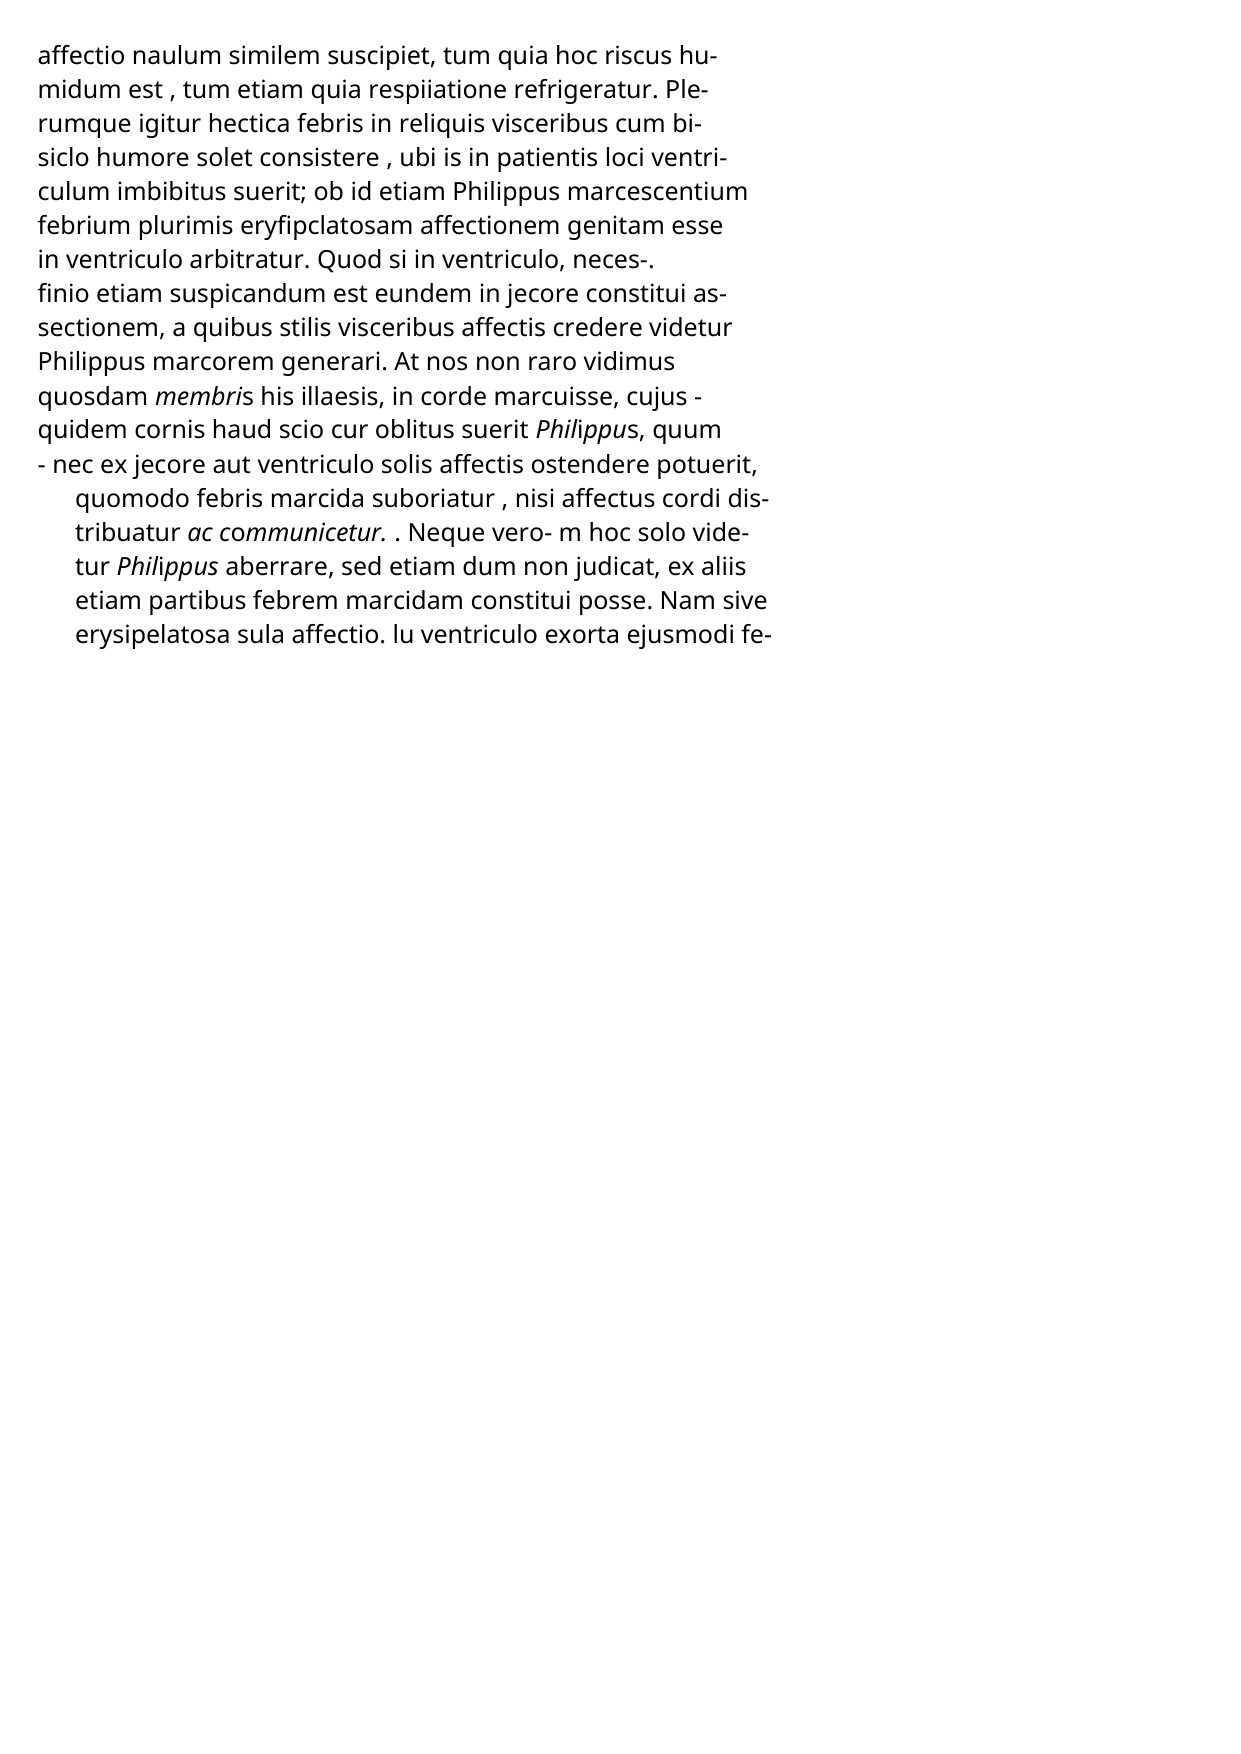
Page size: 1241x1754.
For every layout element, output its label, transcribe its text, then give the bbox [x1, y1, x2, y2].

text - nec ex jecore aut ventriculo solis affectis ostendere potuerit, quomodo febris marcida suboriatur , nisi affectus cordi dis- tribuatur ac communicetur. . Neque vero- m hoc solo vide- tur Philippus aberrare, sed etiam dum non judicat, ex aliis etiam partibus febrem marcidam constitui posse. Nam sive erysipelatosa sula affectio. lu ventriculo exorta ejusmodi fe- [37, 446, 1203, 651]
text affectio naulum similem suscipiet, tum quia hoc riscus hu- midum est , tum etiam quia respiiatione refrigeratur. Ple- rumque igitur hectica febris in reliquis visceribus cum bi- siclo humore solet consistere , ubi is in patientis loci ventri- culum imbibitus suerit; ob id etiam Philippus marcescentium febrium plurimis eryfipclatosam affectionem genitam esse in ventriculo arbitratur. Quod si in ventriculo, neces-. finio etiam suspicandum est eundem in jecore constitui as- sectionem, a quibus stilis visceribus affectis credere videtur Philippus marcorem generari. At nos non raro vidimus quosdam membris his illaesis, in corde marcuisse, cujus - quidem cornis haud scio cur oblitus suerit Philippus, quum [37, 37, 1203, 446]
